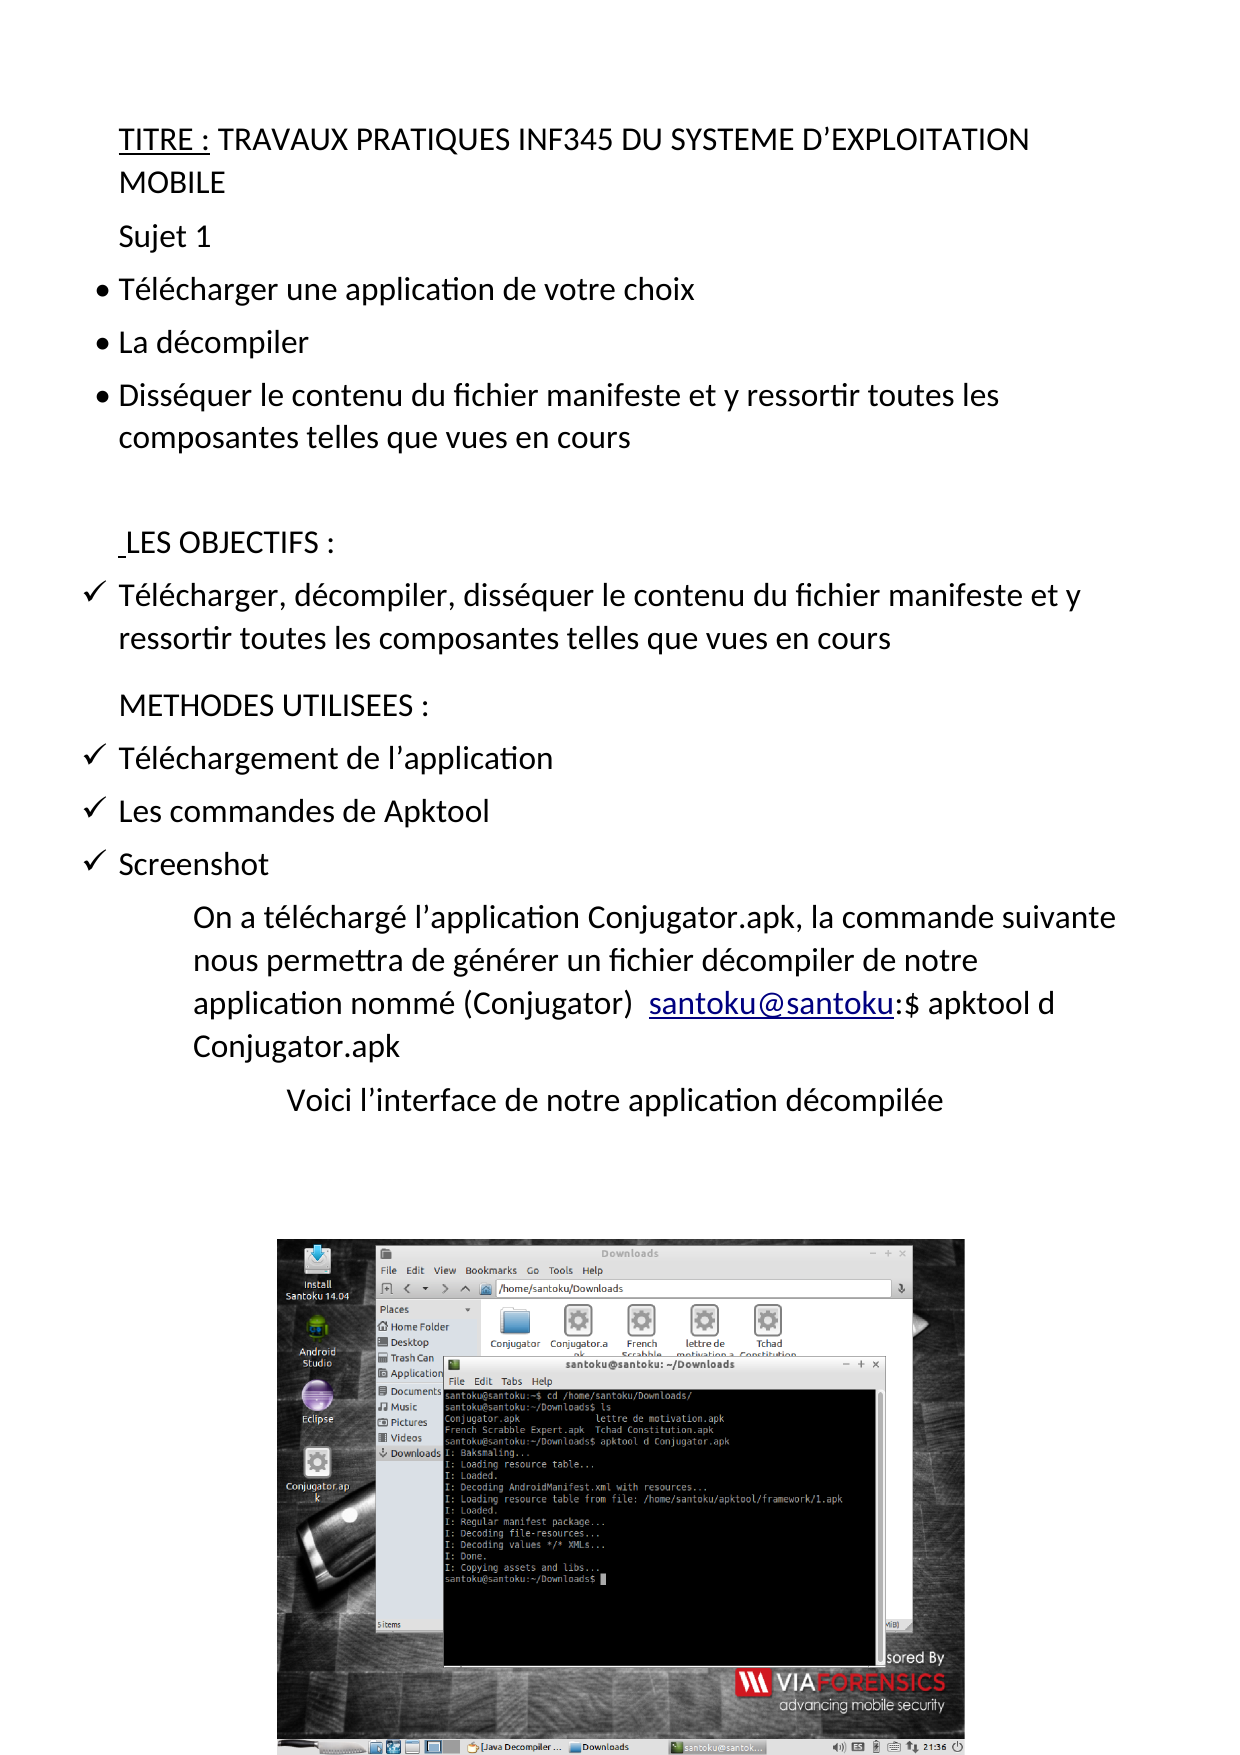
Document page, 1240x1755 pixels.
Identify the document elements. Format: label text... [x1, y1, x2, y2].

text Sujet 1 [118, 214, 1119, 255]
list Les commandes de Apktool [81, 790, 1119, 831]
list Disséquer le contenu du fichier manifeste et y ressortir toutes les composantes telles que vues en cours [94, 374, 1119, 457]
list La décompiler [94, 321, 1119, 361]
list Screenshot [81, 843, 1119, 884]
text Voici l’interface de notre application décompilée [118, 1079, 944, 1119]
text METHODES UTILISEES : [118, 684, 1119, 725]
list Télécharger, décompiler, disséquer le contenu du fichier manifeste et y ressortir toutes les composantes telles que vues en cours [81, 574, 1119, 657]
list Télécharger une application de votre choix [94, 268, 1119, 308]
text TITRE : TRAVAUX PRATIQUES INF345 DU SYSTEME D’EXPLOITATION MOBILE [118, 118, 1119, 202]
text LES OBJECTIFS : [118, 521, 948, 562]
text On a téléchargé l’application Conjugator.apk, la commande suivante nous permettra de générer un fichier décompiler de notre application nommé (Conjugator) santoku@santoku:$ apktool d Conjugator.apk [193, 896, 1119, 1066]
list Téléchargement de l’application [81, 737, 1119, 778]
